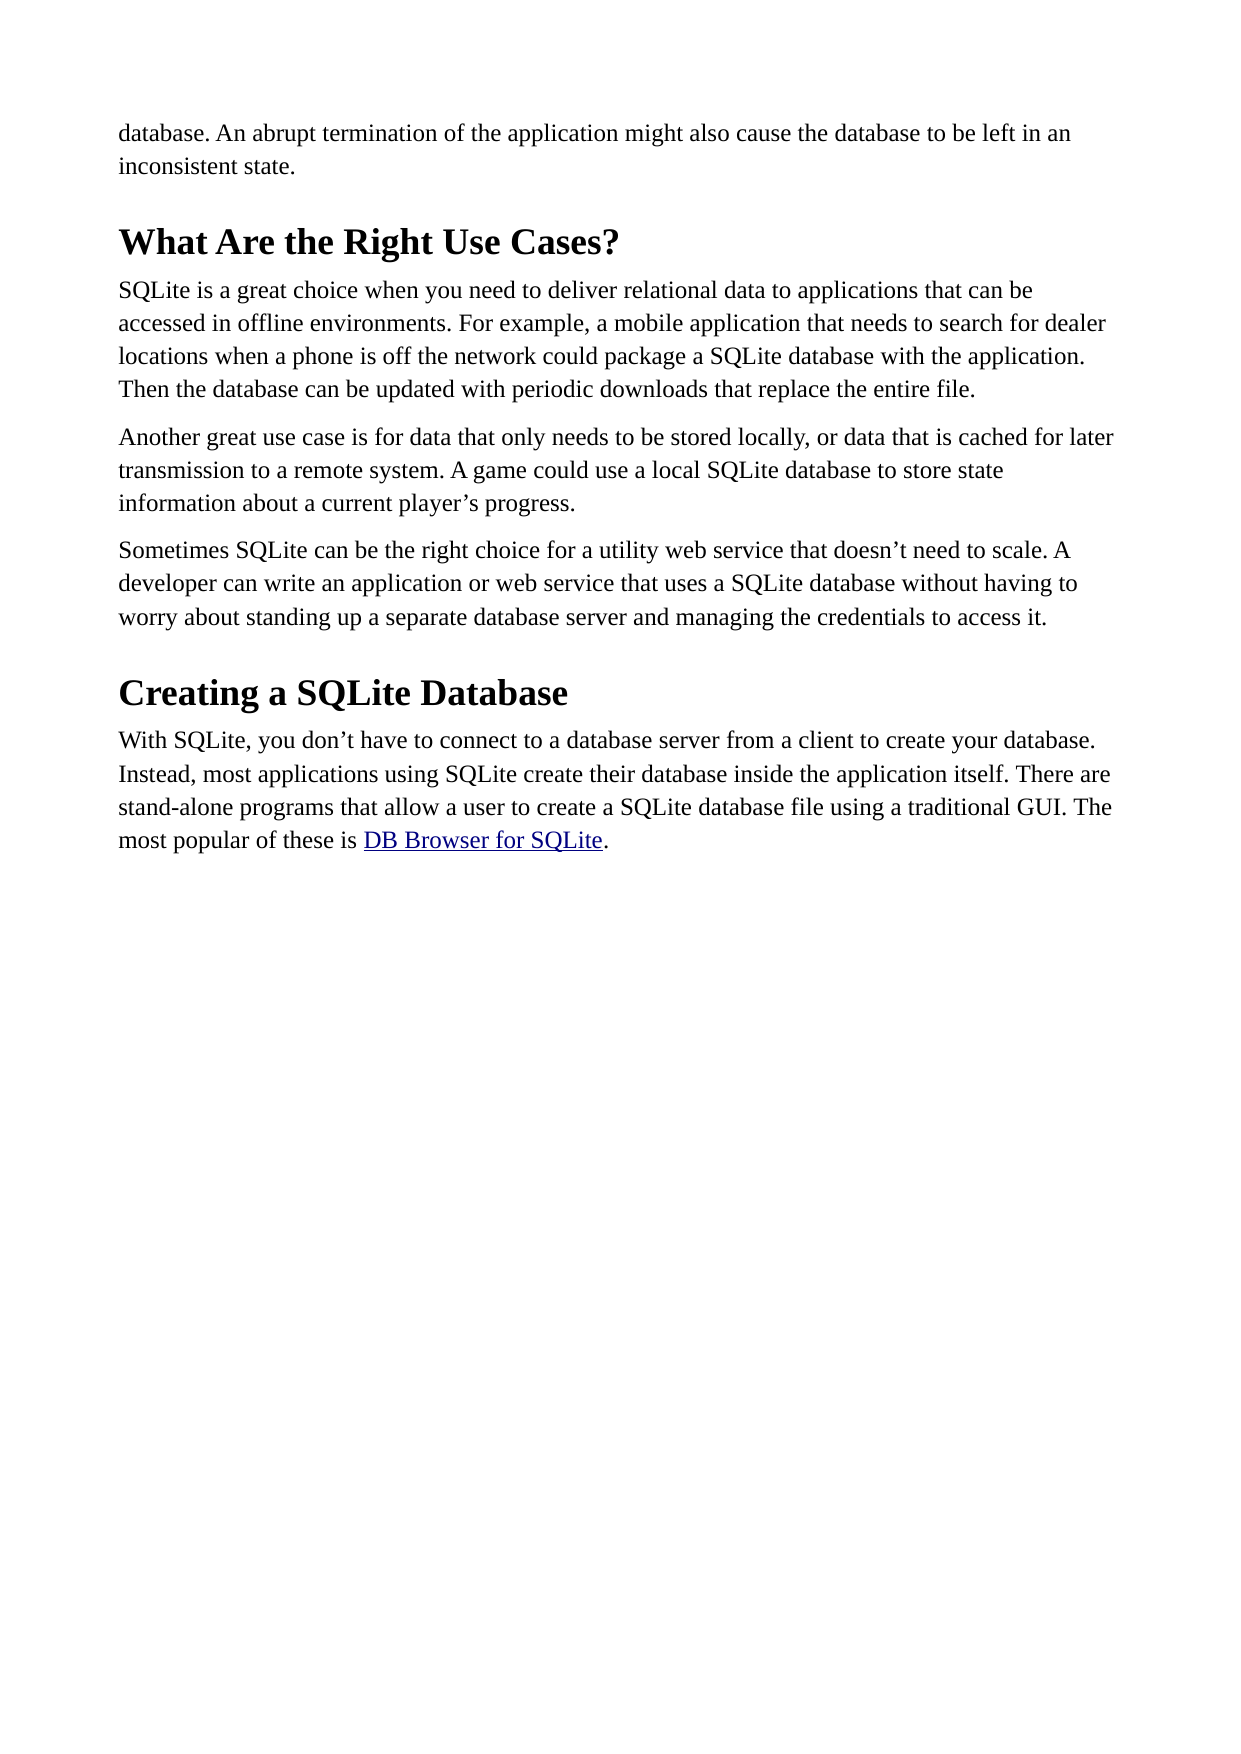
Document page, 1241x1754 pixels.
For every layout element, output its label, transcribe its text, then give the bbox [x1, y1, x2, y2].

text With SQLite, you don’t have to connect to a database server from a client to create your database. Instead, most applications using SQLite create their database inside the application itself. There are stand-alone programs that allow a user to create a SQLite database file using a traditional GUI. The most popular of these is DB Browser for SQLite. [118, 726, 1122, 853]
text SQLite is a great choice when you need to deliver relational data to applications that can be accessed in offline environments. For example, a mobile application that needs to search for dealer locations when a phone is off the network could package a SQLite database with the application. Then the database can be updated with periodic downloads that replace the entire file. [118, 275, 1122, 403]
text Another great use case is for data that only needs to be stored locally, or data that is cached for later transmission to a remote system. A game could use a local SQLite database to store state information about a current player’s progress. [118, 422, 1122, 517]
text Sometimes SQLite can be the right choice for a utility web service that doesn’t need to scale. A developer can write an application or web service that uses a SQLite database without having to worry about standing up a separate database server and managing the credentials to access it. [118, 536, 1122, 630]
text database. An abrupt termination of the application might also cause the database to be left in an inconsistent state. [118, 118, 1122, 180]
subtitle Creating a SQLite Database [118, 670, 1122, 713]
subtitle What Are the Right Use Cases? [118, 219, 1122, 263]
